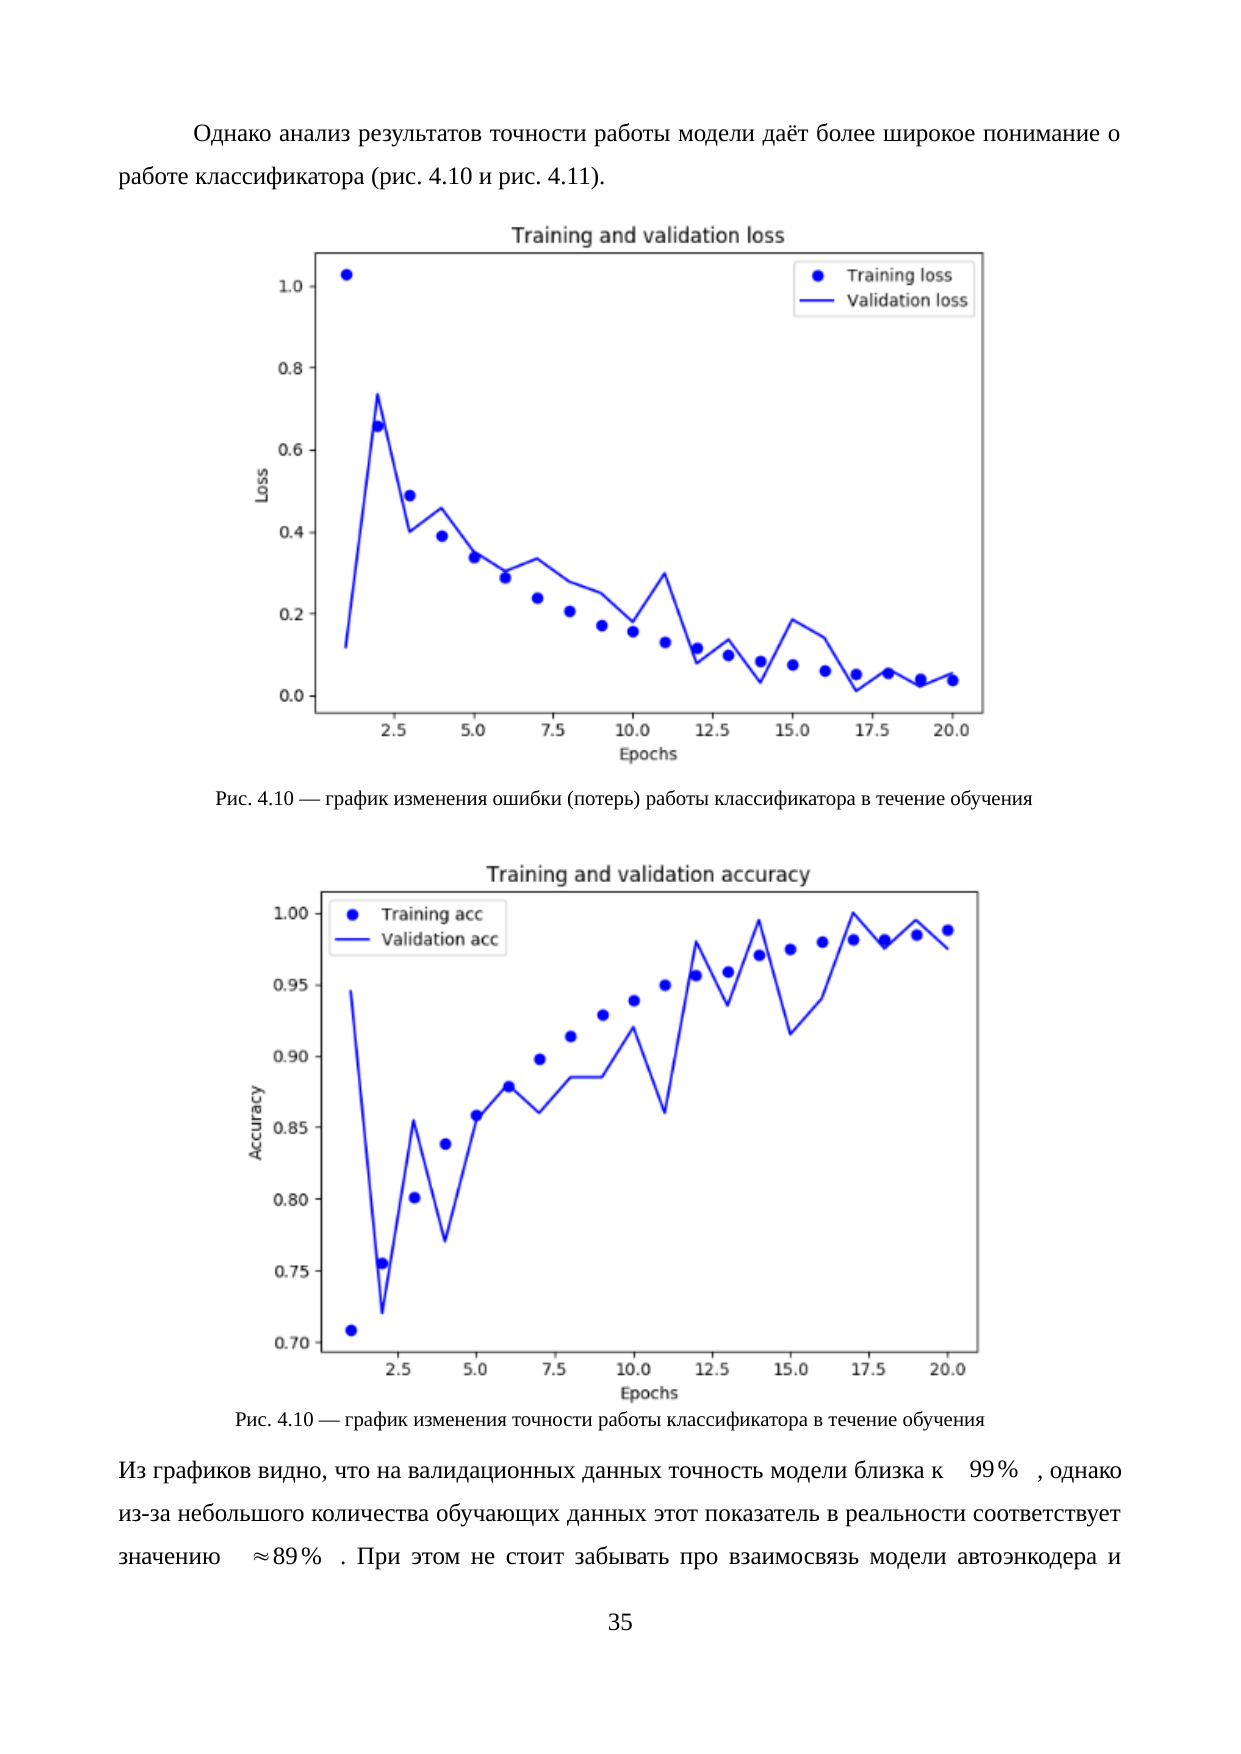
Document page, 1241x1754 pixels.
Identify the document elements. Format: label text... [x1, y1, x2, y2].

text Однако анализ результатов точности работы модели даёт более широкое понимание о работе классификатора (рис. 4.10 и рис. 4.11). [118, 118, 1122, 190]
text Из графиков видно, что на валидационных данных точность модели близка к , однако из-за небольшого количества обучающих данных этот показатель в реальности соответствует значению . При этом не стоит забывать про взаимосвязь модели автоэнкодера и [118, 1455, 1122, 1570]
picture [239, 855, 992, 1413]
picture [248, 219, 998, 776]
